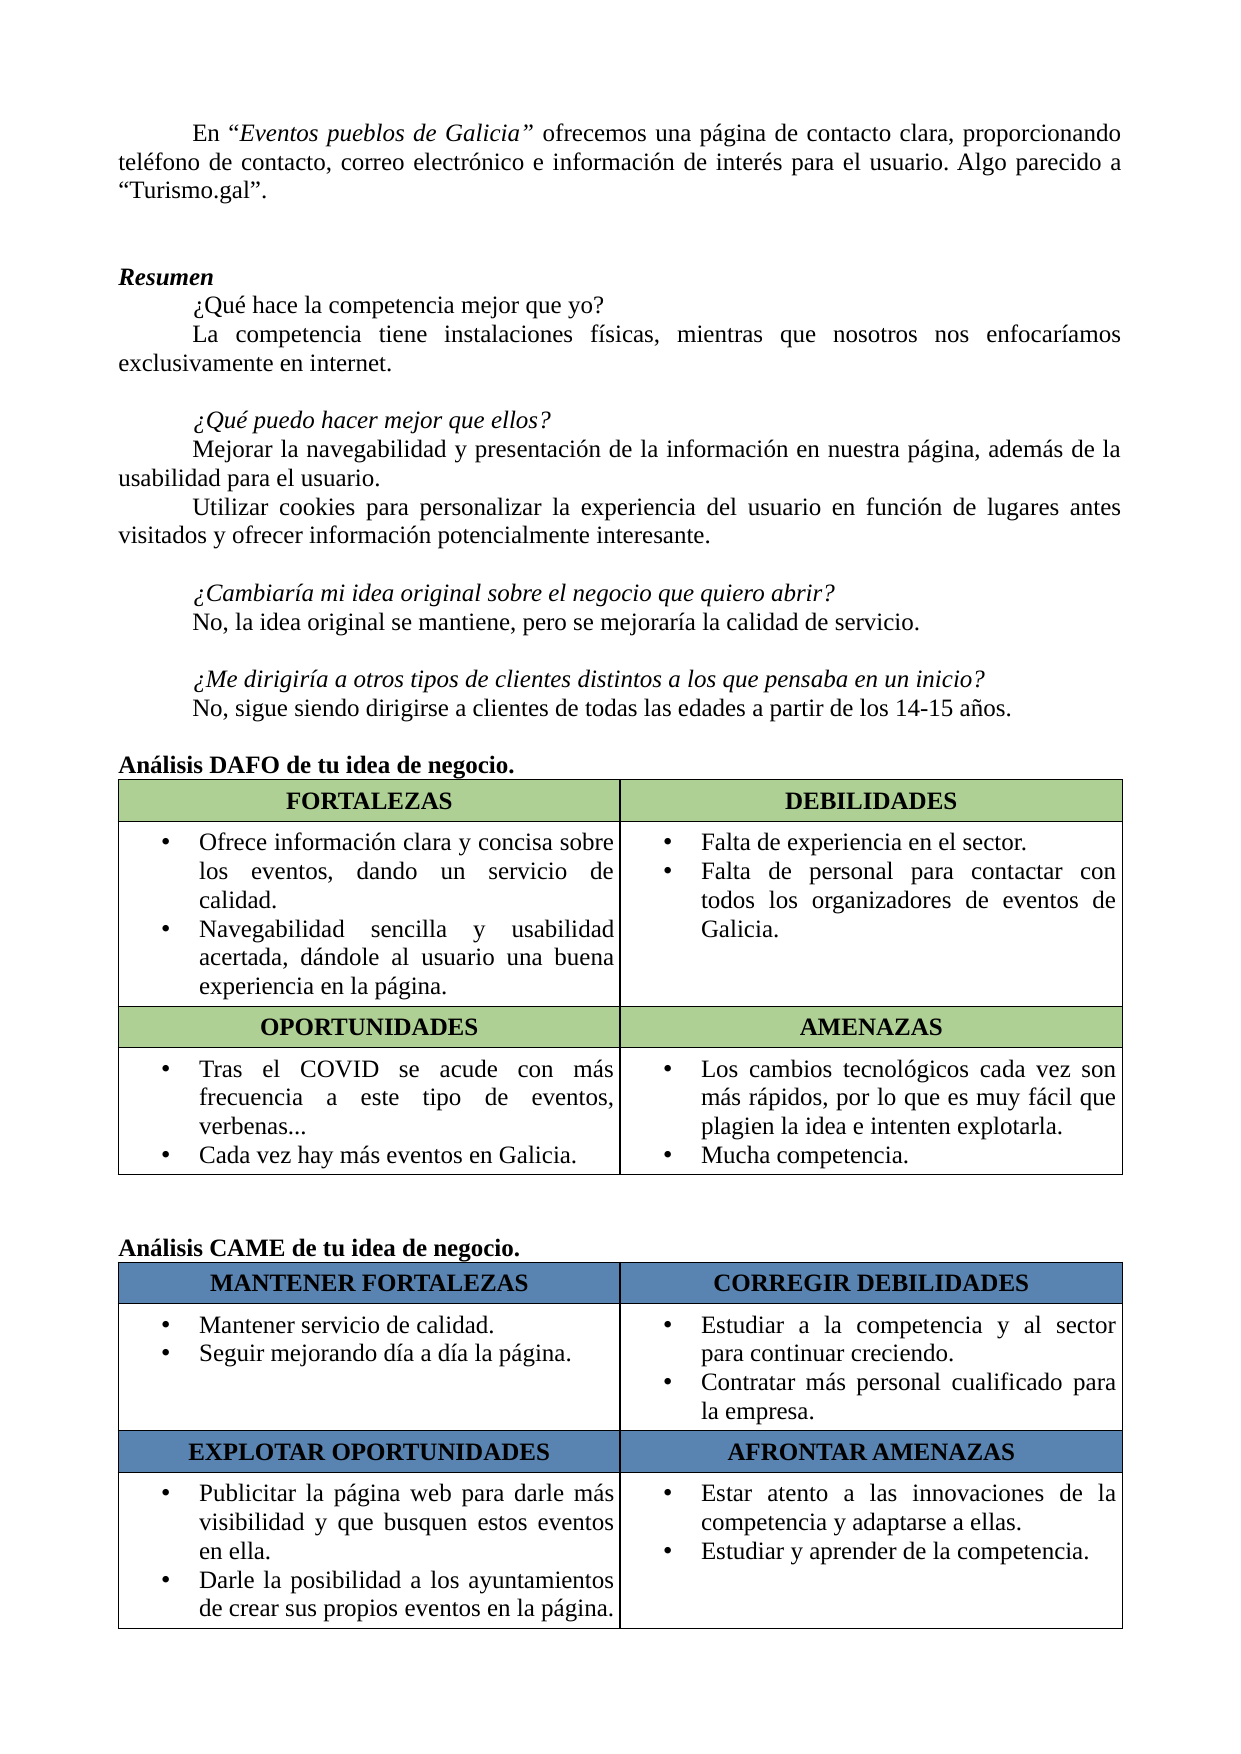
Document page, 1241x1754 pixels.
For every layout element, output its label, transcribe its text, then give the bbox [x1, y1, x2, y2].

table_header FORTALEZAS [119, 780, 619, 821]
table_header CORREGIR DEBILIDADES [621, 1263, 1122, 1303]
text No, la idea original se mantiene, pero se mejoraría la calidad de servicio. [118, 607, 1122, 636]
table_header DEBILIDADES [621, 780, 1122, 821]
table_cell Estar atento a las innovaciones de la competencia y adaptarse a ellas. Estudiar y aprender de la competencia. [621, 1473, 1122, 1628]
table_cell Ofrece información clara y concisa sobre los eventos, dando un servicio de calidad. Navegabilidad sencilla y usabilidad acertada, dándole al usuario una buena experiencia en la página. [119, 822, 619, 1006]
text La competencia tiene instalaciones físicas, mientras que nosotros nos enfocaríamos exclusivamente en internet. [118, 319, 1122, 377]
table_cell AMENAZAS [621, 1007, 1122, 1047]
table_cell Tras el COVID se acude con más frecuencia a este tipo de eventos, verbenas... Cada vez hay más eventos en Galicia. [119, 1048, 619, 1174]
table_cell EXPLOTAR OPORTUNIDADES [119, 1431, 619, 1472]
text Resumen [118, 262, 1122, 291]
table_header MANTENER FORTALEZAS [119, 1263, 619, 1303]
list ¿Qué hace la competencia mejor que yo? [156, 291, 1122, 319]
table_cell Los cambios tecnológicos cada vez son más rápidos, por lo que es muy fácil que plagien la idea e intenten explotarla. Mucha competencia. [621, 1048, 1122, 1174]
text En “Eventos pueblos de Galicia” ofrecemos una página de contacto clara, proporcionando teléfono de contacto, correo electrónico e información de interés para el usuario. Algo parecido a “Turismo.gal”. [118, 118, 1122, 204]
text Mejorar la navegabilidad y presentación de la información en nuestra página, además de la usabilidad para el usuario. [118, 434, 1122, 492]
table_cell Publicitar la página web para darle más visibilidad y que busquen estos eventos en ella. Darle la posibilidad a los ayuntamientos de crear sus propios eventos en la página. [119, 1473, 619, 1628]
table_cell OPORTUNIDADES [119, 1007, 619, 1047]
text Análisis DAFO de tu idea de negocio. [118, 751, 1122, 779]
table_cell Falta de experiencia en el sector. Falta de personal para contactar con todos los organizadores de eventos de Galicia. [621, 822, 1122, 1006]
table_cell Estudiar a la competencia y al sector para continuar creciendo. Contratar más personal cualificado para la empresa. [621, 1304, 1122, 1430]
text Utilizar cookies para personalizar la experiencia del usuario en función de lugares antes visitados y ofrecer información potencialmente interesante. [118, 492, 1122, 549]
table_cell AFRONTAR AMENAZAS [621, 1431, 1122, 1472]
text Análisis CAME de tu idea de negocio. [118, 1233, 1122, 1262]
table_cell Mantener servicio de calidad. Seguir mejorando día a día la página. [119, 1304, 619, 1430]
text No, sigue siendo dirigirse a clientes de todas las edades a partir de los 14-15 años. [118, 693, 1122, 722]
list ¿Cambiaría mi idea original sobre el negocio que quiero abrir? [156, 578, 1122, 607]
list ¿Me dirigiría a otros tipos de clientes distintos a los que pensaba en un inicio? [156, 664, 1122, 693]
list ¿Qué puedo hacer mejor que ellos? [156, 406, 1122, 434]
